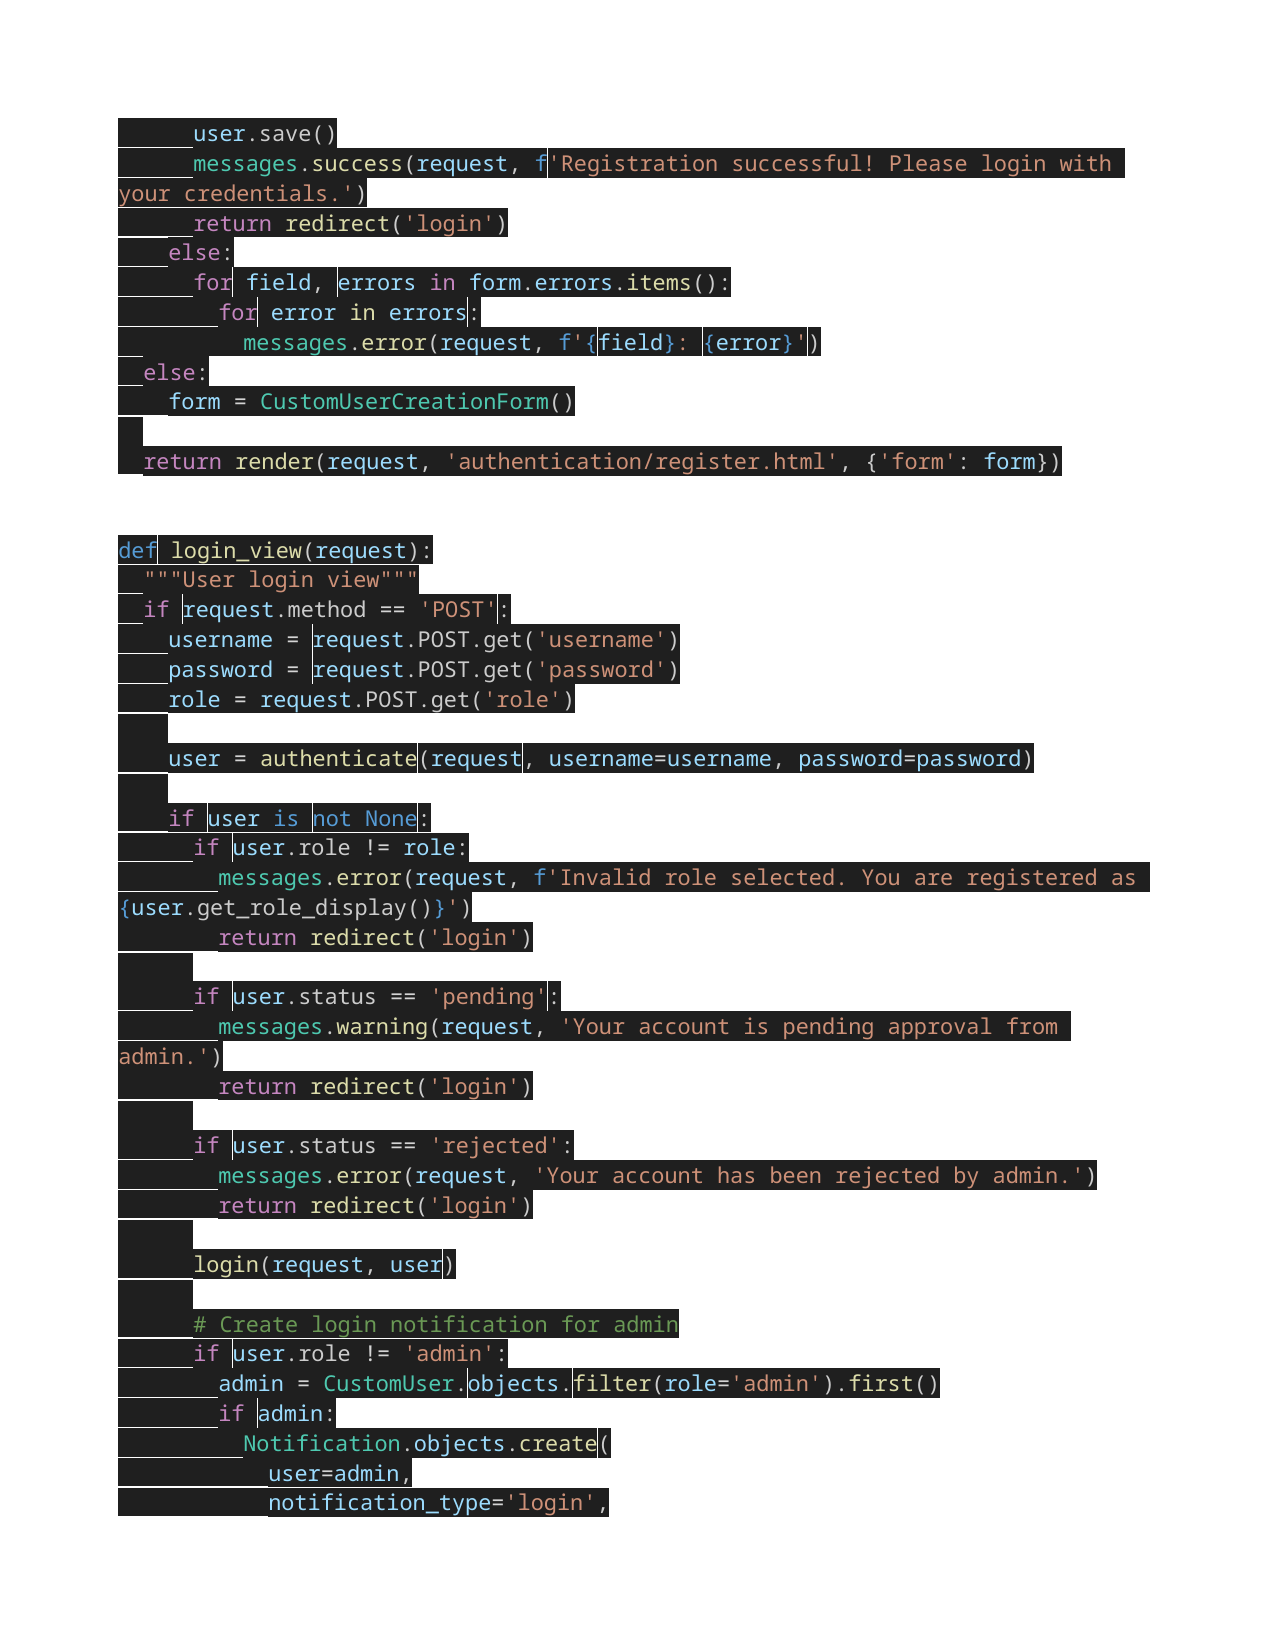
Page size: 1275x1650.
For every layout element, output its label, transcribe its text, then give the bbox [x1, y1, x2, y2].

text messages.error(request, f'Invalid role selected. You are registered as {user.get_role_display()}') [118, 862, 1157, 922]
text if user.role != role: [118, 832, 1157, 862]
text return redirect('login') [118, 1071, 1157, 1100]
text return redirect('login') [118, 922, 1157, 952]
text return redirect('login') [118, 1190, 1157, 1219]
text for field, errors in form.errors.items(): [118, 267, 1157, 297]
text messages.error(request, f'{field}: {error}') [118, 327, 1157, 356]
text if admin: [118, 1398, 1157, 1428]
text if user is not None: [118, 803, 1157, 832]
text form = CustomUserCreationForm() [118, 386, 1157, 416]
text username = request.POST.get('username') [118, 624, 1157, 654]
text if user.status == 'pending': [118, 981, 1157, 1011]
text messages.warning(request, 'Your account is pending approval from admin.') [118, 1011, 1157, 1071]
text notification_type='login', [118, 1487, 1157, 1517]
text """User login view""" [118, 564, 1157, 594]
text # Create login notification for admin [118, 1309, 1157, 1338]
text messages.error(request, 'Your account has been rejected by admin.') [118, 1160, 1157, 1190]
text messages.success(request, f'Registration successful! Please login with your credentials.') [118, 148, 1157, 207]
text if user.role != 'admin': [118, 1338, 1157, 1368]
text else: [118, 356, 1157, 386]
text else: [118, 237, 1157, 267]
text for error in errors: [118, 297, 1157, 327]
text login(request, user) [118, 1249, 1157, 1279]
text user = authenticate(request, username=username, password=password) [118, 743, 1157, 773]
text admin = CustomUser.objects.filter(role='admin').first() [118, 1368, 1157, 1398]
text if user.status == 'rejected': [118, 1130, 1157, 1160]
text if request.method == 'POST': [118, 594, 1157, 624]
text Notification.objects.create( [118, 1428, 1157, 1458]
text role = request.POST.get('role') [118, 684, 1157, 713]
text password = request.POST.get('password') [118, 654, 1157, 684]
text return redirect('login') [118, 207, 1157, 237]
text return render(request, 'authentication/register.html', {'form': form}) [118, 446, 1157, 476]
text user=admin, [118, 1458, 1157, 1487]
text def login_view(request): [118, 535, 1157, 564]
text user.save() [118, 118, 1157, 148]
